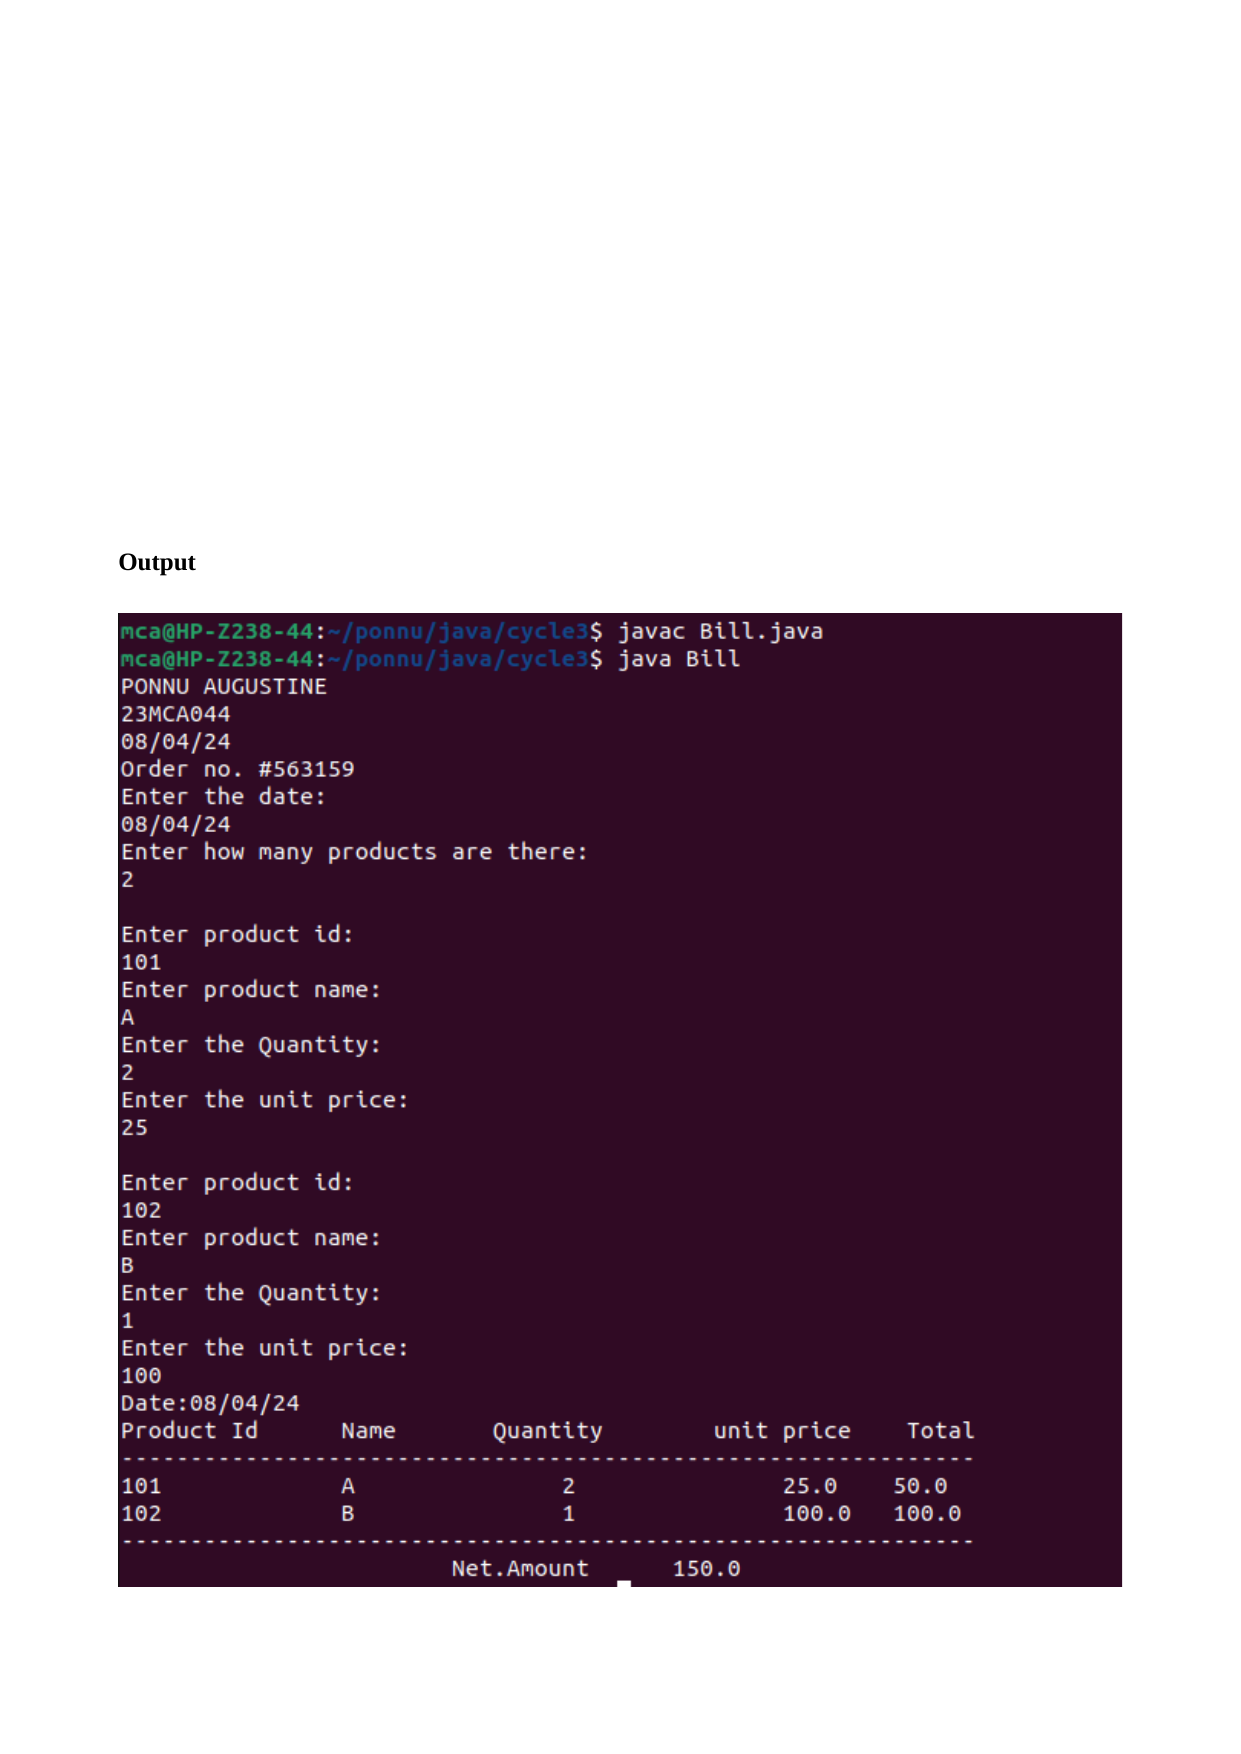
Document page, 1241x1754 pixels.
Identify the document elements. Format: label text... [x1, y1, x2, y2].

picture [118, 613, 1123, 1587]
text Output [118, 547, 1122, 576]
